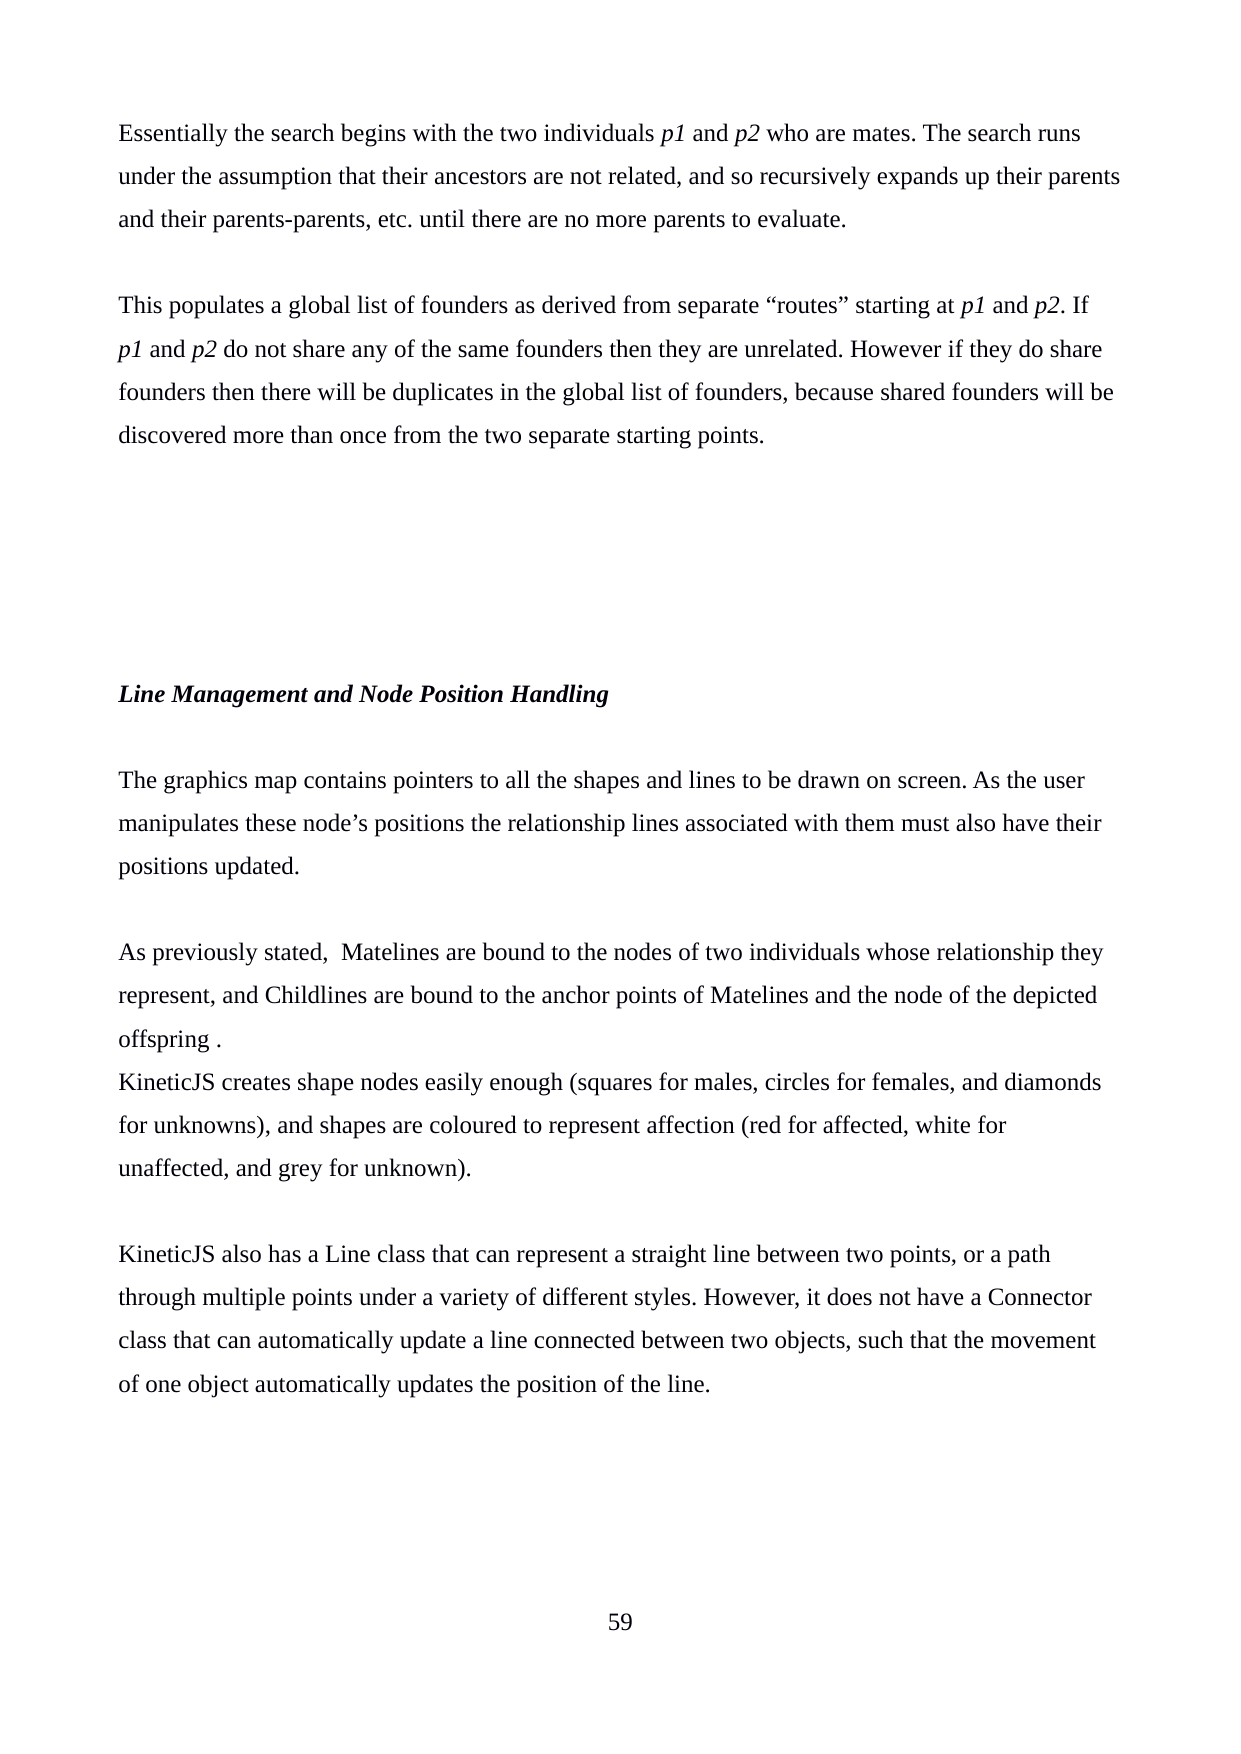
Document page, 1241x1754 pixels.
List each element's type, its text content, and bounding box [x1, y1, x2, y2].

text The graphics map contains pointers to all the shapes and lines to be drawn on screen. As the user manipulates these node’s positions the relationship lines associated with them must also have their positions updated. [118, 765, 1122, 880]
subtitle Line Management and Node Position Handling [118, 679, 1122, 707]
text As previously stated, Matelines are bound to the nodes of two individuals whose relationship they represent, and Childlines are bound to the anchor points of Matelines and the node of the depicted offspring . [118, 937, 1122, 1052]
text Essentially the search begins with the two individuals p1 and p2 who are mates. The search runs under the assumption that their ancestors are not related, and so recursively expands up their parents and their parents-parents, etc. until there are no more parents to evaluate. [118, 118, 1122, 233]
text KineticJS creates shape nodes easily enough (squares for males, circles for females, and diamonds for unknowns), and shapes are coloured to represent affection (red for affected, white for unaffected, and grey for unknown). [118, 1067, 1122, 1182]
text KineticJS also has a Line class that can represent a straight line between two points, or a path through multiple points under a variety of different styles. However, it does not have a Connector class that can automatically update a line connected between two objects, such that the movement of one object automatically updates the position of the line. [118, 1239, 1122, 1397]
text This populates a global list of founders as derived from separate “routes” starting at p1 and p2. If p1 and p2 do not share any of the same founders then they are unrelated. However if they do share founders then there will be duplicates in the global list of founders, because shared founders will be discovered more than once from the two separate starting points. [118, 291, 1122, 449]
